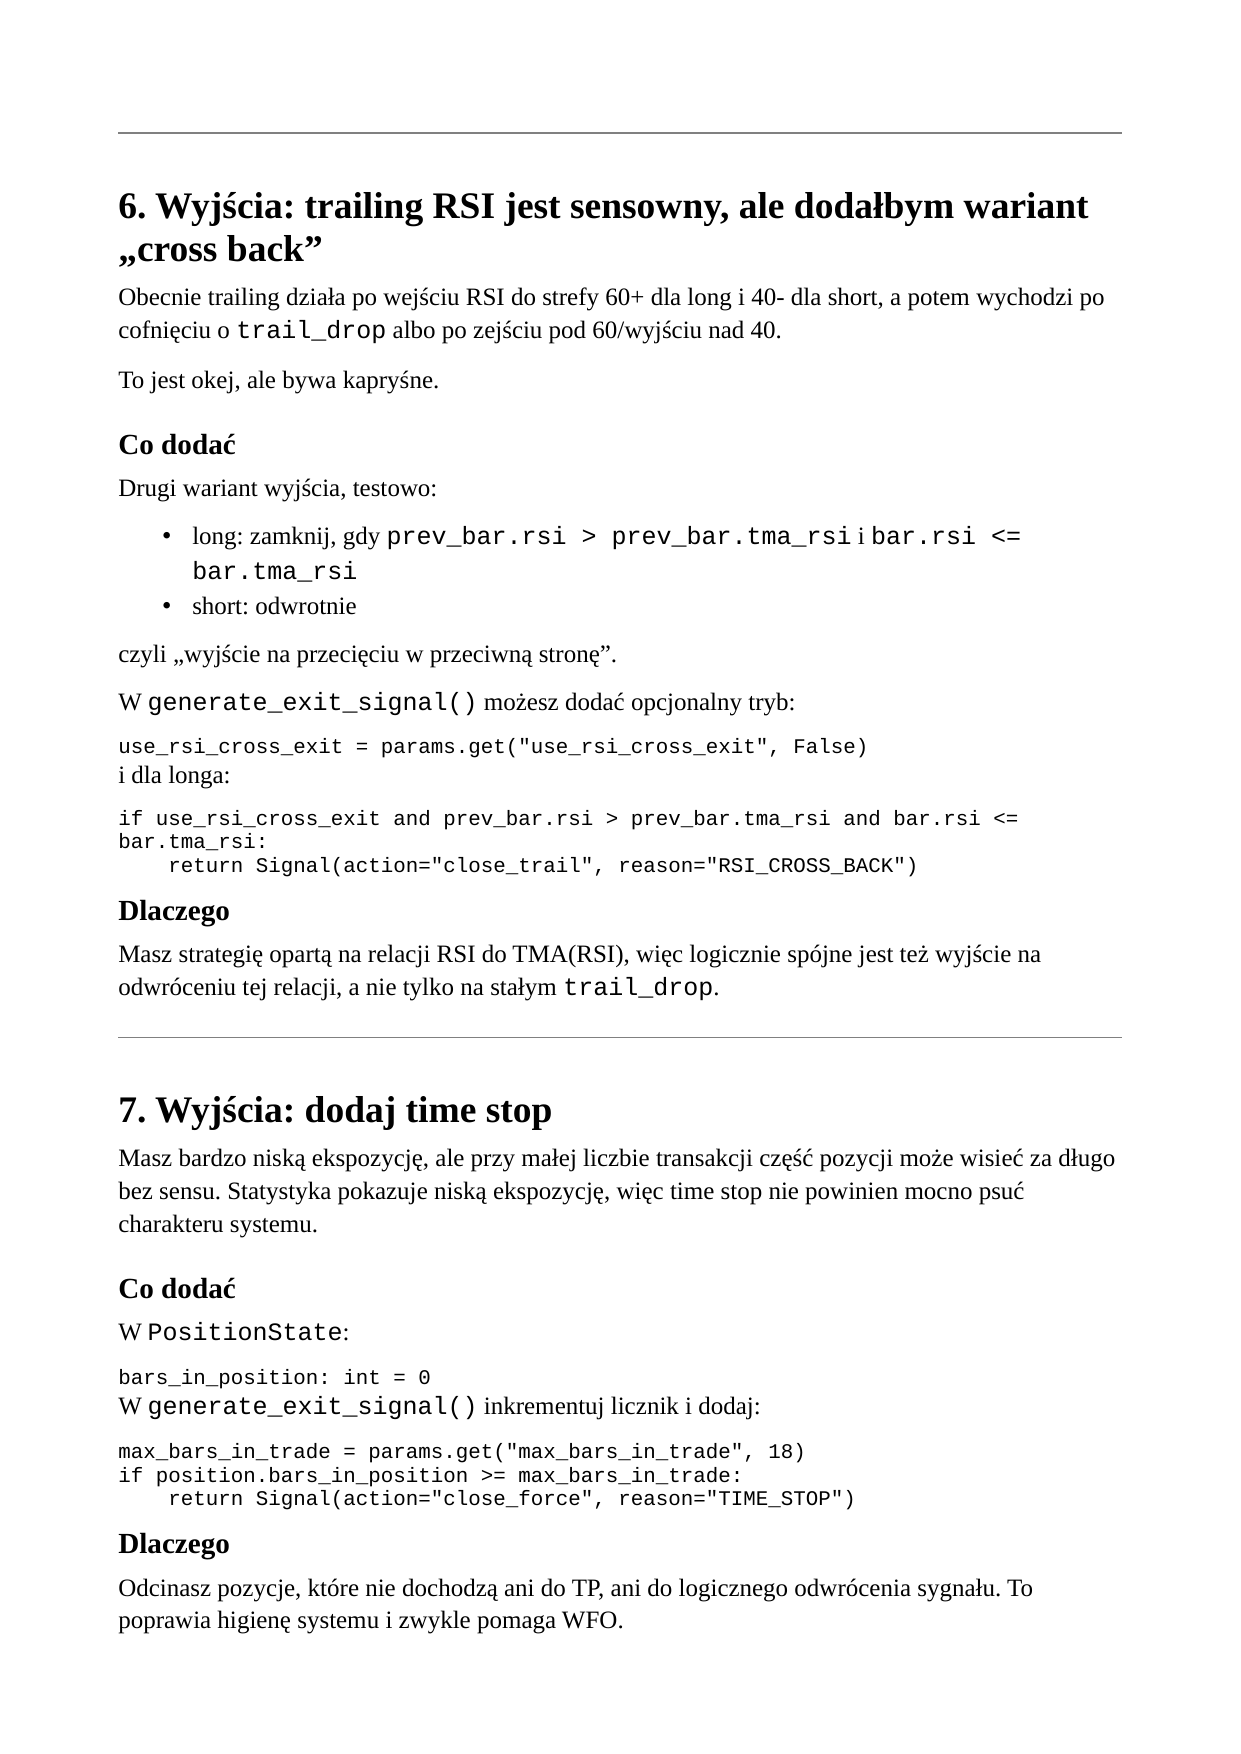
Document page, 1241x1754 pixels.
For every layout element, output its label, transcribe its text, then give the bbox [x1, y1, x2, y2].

text if use_rsi_cross_exit and prev_bar.rsi > prev_bar.tma_rsi and bar.rsi <= bar.tma_rsi: [118, 808, 1122, 855]
subtitle 6. Wyjścia: trailing RSI jest sensowny, ale dodałbym wariant „cross back” [118, 183, 1122, 269]
list long: zamknij, gdy prev_bar.rsi > prev_bar.tma_rsi i bar.rsi <= bar.tma_rsi [162, 521, 1122, 587]
text To jest okej, ale bywa kapryśne. [118, 365, 1122, 394]
text W generate_exit_signal() możesz dodać opcjonalny tryb: [118, 687, 1122, 717]
text Drugi wariant wyjścia, testowo: [118, 473, 1122, 502]
text Masz strategię opartą na relacji RSI do TMA(RSI), więc logicznie spójne jest też wyjście na odwróceniu tej relacji, a nie tylko na stałym trail_drop. [118, 939, 1122, 1003]
text Obecnie trailing działa po wejściu RSI do strefy 60+ dla long i 40- dla short, a potem wychodzi po cofnięciu o trail_drop albo po zejściu pod 60/wyjściu nad 40. [118, 282, 1122, 346]
subtitle Dlaczego [118, 893, 1122, 927]
text max_bars_in_trade = params.get("max_bars_in_trade", 18) [118, 1441, 1122, 1465]
list short: odwrotnie [162, 591, 1122, 620]
text Masz bardzo niską ekspozycję, ale przy małej liczbie transakcji część pozycji może wisieć za długo bez sensu. Statystyka pokazuje niską ekspozycję, więc time stop nie powinien mocno psuć charakteru systemu. [118, 1143, 1122, 1238]
text i dla longa: [118, 760, 1122, 789]
subtitle 7. Wyjścia: dodaj time stop [118, 1087, 1122, 1131]
subtitle Dlaczego [118, 1527, 1122, 1560]
text W generate_exit_signal() inkrementuj licznik i dodaj: [118, 1391, 1122, 1422]
subtitle Co dodać [118, 1271, 1122, 1305]
text return Signal(action="close_force", reason="TIME_STOP") [118, 1488, 1122, 1512]
subtitle Co dodać [118, 427, 1122, 461]
text W PositionState: [118, 1317, 1122, 1348]
text Odcinasz pozycje, które nie dochodzą ani do TP, ani do logicznego odwrócenia sygnału. To poprawia higienę systemu i zwykle pomaga WFO. [118, 1573, 1122, 1634]
text czyli „wyjście na przecięciu w przeciwną stronę”. [118, 639, 1122, 668]
text return Signal(action="close_trail", reason="RSI_CROSS_BACK") [118, 855, 1122, 879]
text bars_in_position: int = 0 [118, 1367, 1122, 1391]
text if position.bars_in_position >= max_bars_in_trade: [118, 1465, 1122, 1488]
text use_rsi_cross_exit = params.get("use_rsi_cross_exit", False) [118, 737, 1122, 760]
